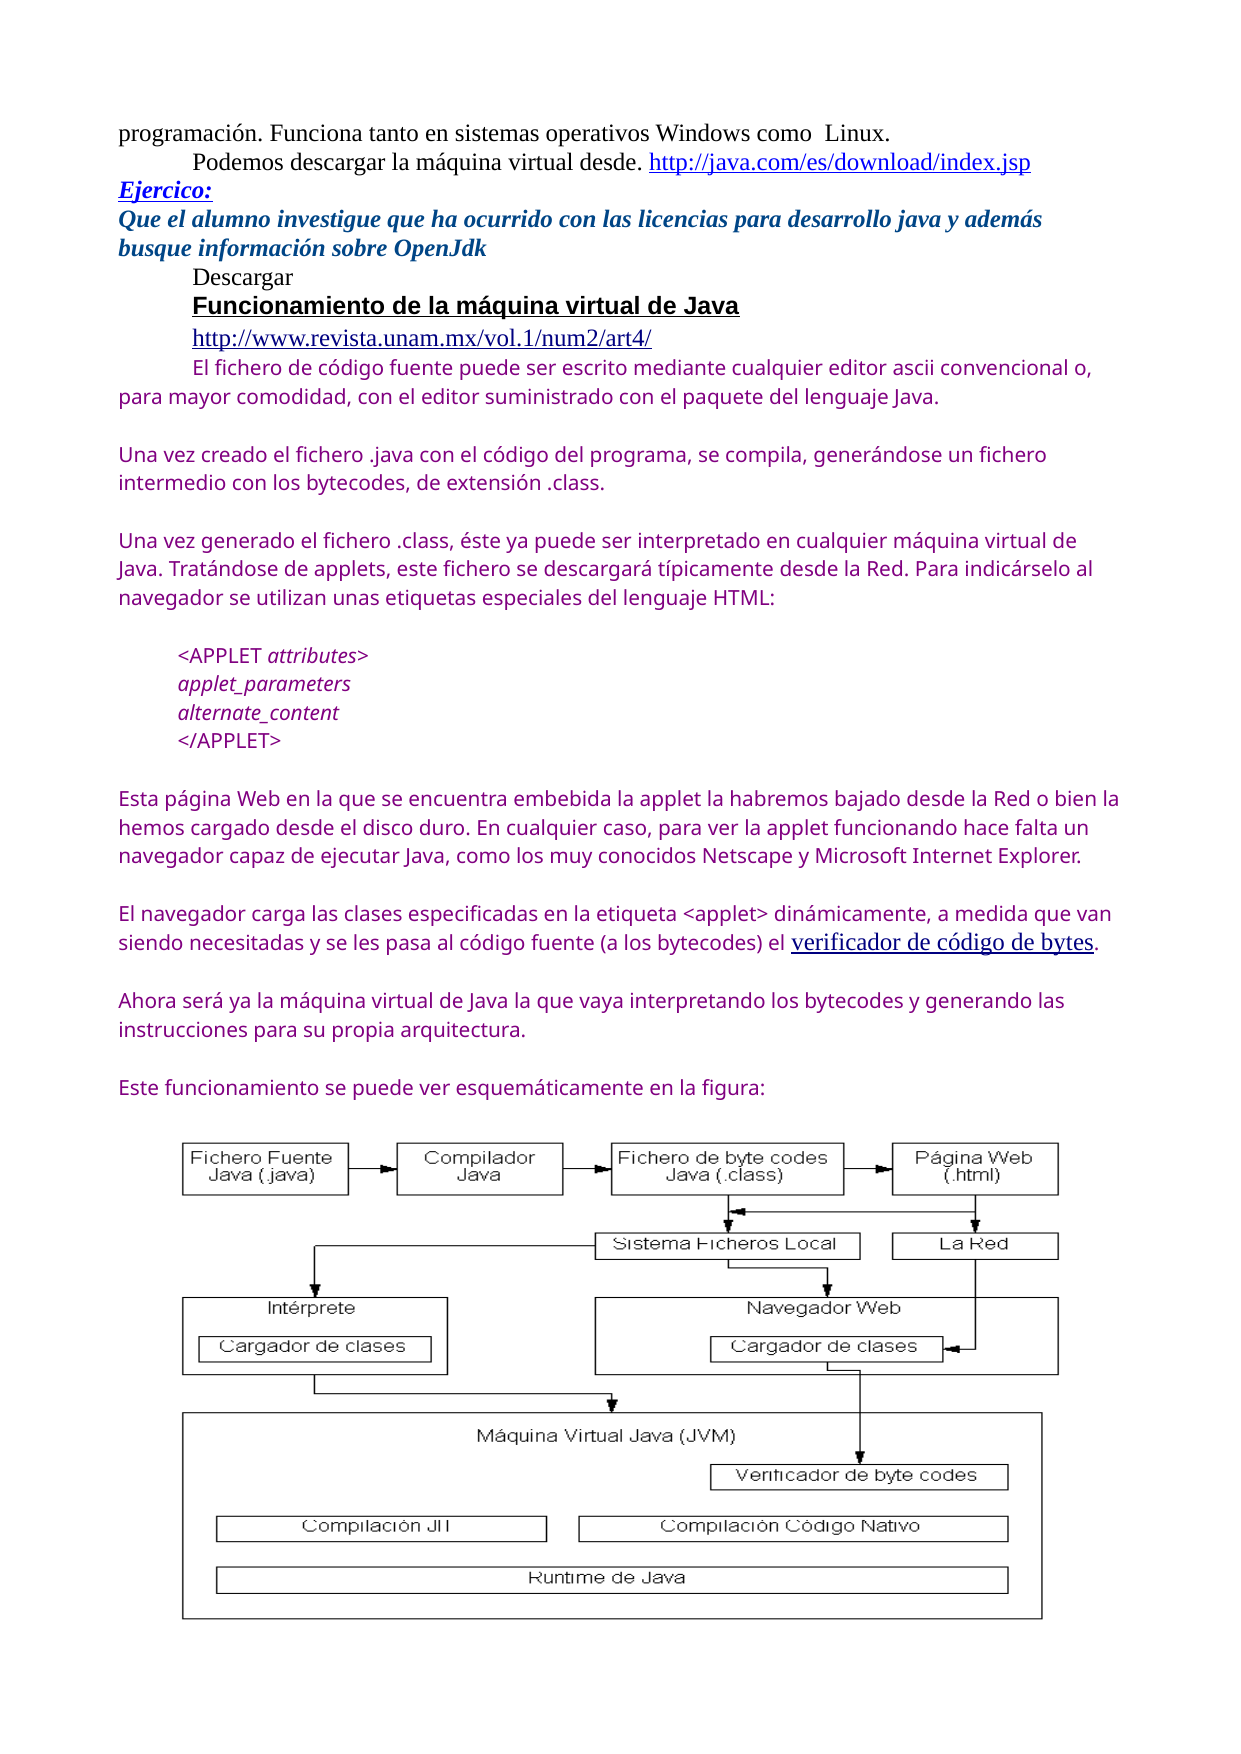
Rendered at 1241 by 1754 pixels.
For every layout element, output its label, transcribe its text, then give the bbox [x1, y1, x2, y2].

picture [166, 1130, 1074, 1631]
text <APPLET attributes> applet_parameters alternate_content </APPLET> [177, 641, 1063, 755]
text Esta página Web en la que se encuentra embebida la applet la habremos bajado desde la Red o bien la hemos cargado desde el disco duro. En cualquier caso, para ver la applet funcionando hace falta un navegador capaz de ejecutar Java, como los muy conocidos Netscape y Microsoft Internet Explorer. [118, 784, 1122, 869]
text Descargar [118, 262, 1122, 291]
text Ejercico: [118, 176, 1122, 204]
text Que el alumno investigue que ha ocurrido con las licencias para desarrollo java y además busque información sobre OpenJdk [118, 204, 1122, 262]
text Funcionamiento de la máquina virtual de Java [118, 291, 1122, 319]
text Este funcionamiento se puede ver esquemáticamente en la figura: [118, 1073, 1122, 1101]
text Una vez creado el fichero .java con el código del programa, se compila, generándose un fichero intermedio con los bytecodes, de extensión .class. [118, 440, 1122, 497]
text programación. Funciona tanto en sistemas operativos Windows como Linux. [118, 118, 1122, 147]
text Una vez generado el fichero .class, éste ya puede ser interpretado en cualquier máquina virtual de Java. Tratándose de applets, este fichero se descargará típicamente desde la Red. Para indicárselo al navegador se utilizan unas etiquetas especiales del lenguaje HTML: [118, 526, 1122, 611]
text http://www.revista.unam.mx/vol.1/num2/art4/ [118, 319, 1122, 353]
text El fichero de código fuente puede ser escrito mediante cualquier editor ascii convencional o, para mayor comodidad, con el editor suministrado con el paquete del lenguaje Java. [118, 353, 1122, 410]
text Ahora será ya la máquina virtual de Java la que vaya interpretando los bytecodes y generando las instrucciones para su propia arquitectura. [118, 986, 1122, 1043]
text El navegador carga las clases especificadas en la etiqueta <applet> dinámicamente, a medida que van siendo necesitadas y se les pasa al código fuente (a los bytecodes) el verificador de código de bytes. [118, 899, 1122, 957]
text Podemos descargar la máquina virtual desde. http://java.com/es/download/index.jsp [118, 147, 1122, 176]
